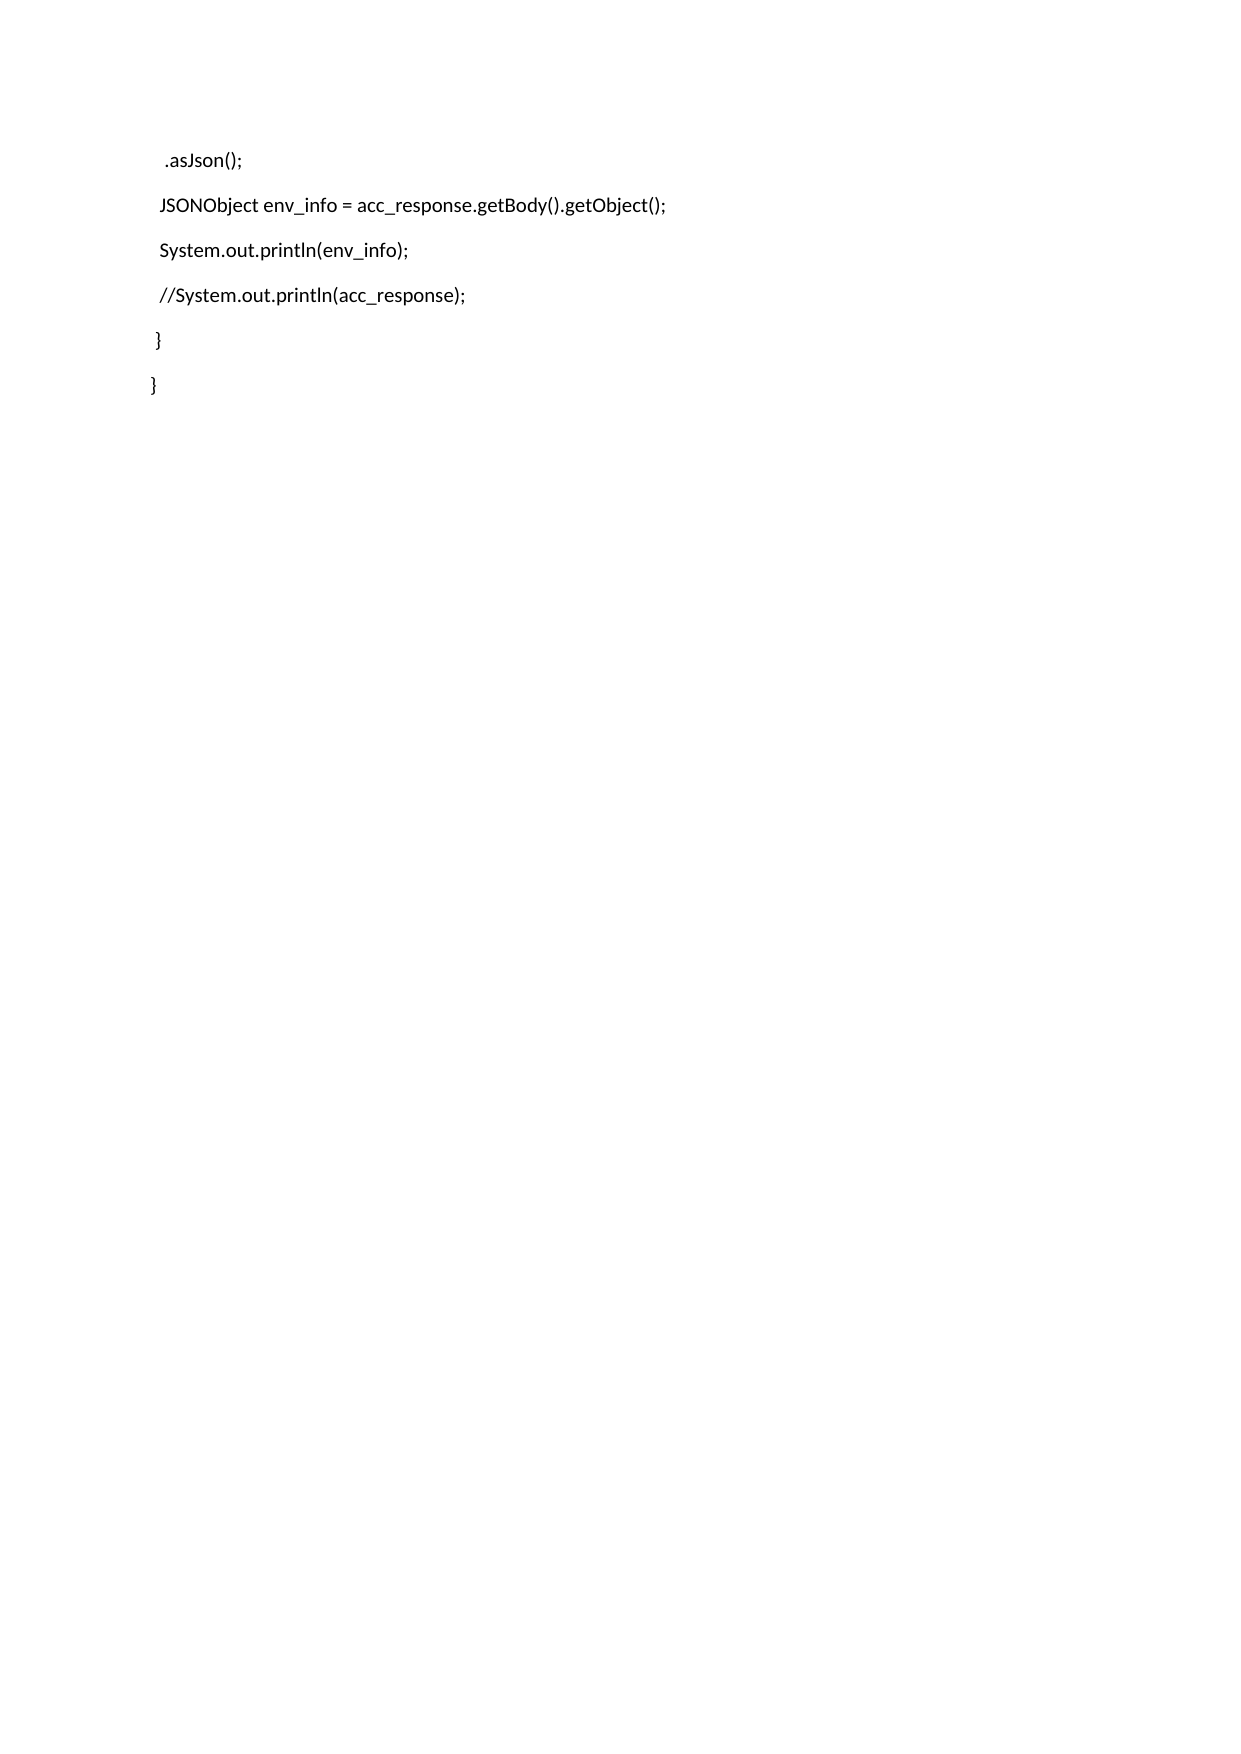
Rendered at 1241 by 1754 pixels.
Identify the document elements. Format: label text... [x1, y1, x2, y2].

text } [150, 372, 1090, 397]
text .asJson(); [150, 147, 1090, 172]
text System.out.println(env_info); [150, 237, 1090, 262]
text JSONObject env_info = acc_response.getBody().getObject(); [150, 192, 1090, 217]
text //System.out.println(acc_response); [150, 282, 1090, 307]
text } [150, 327, 1090, 352]
